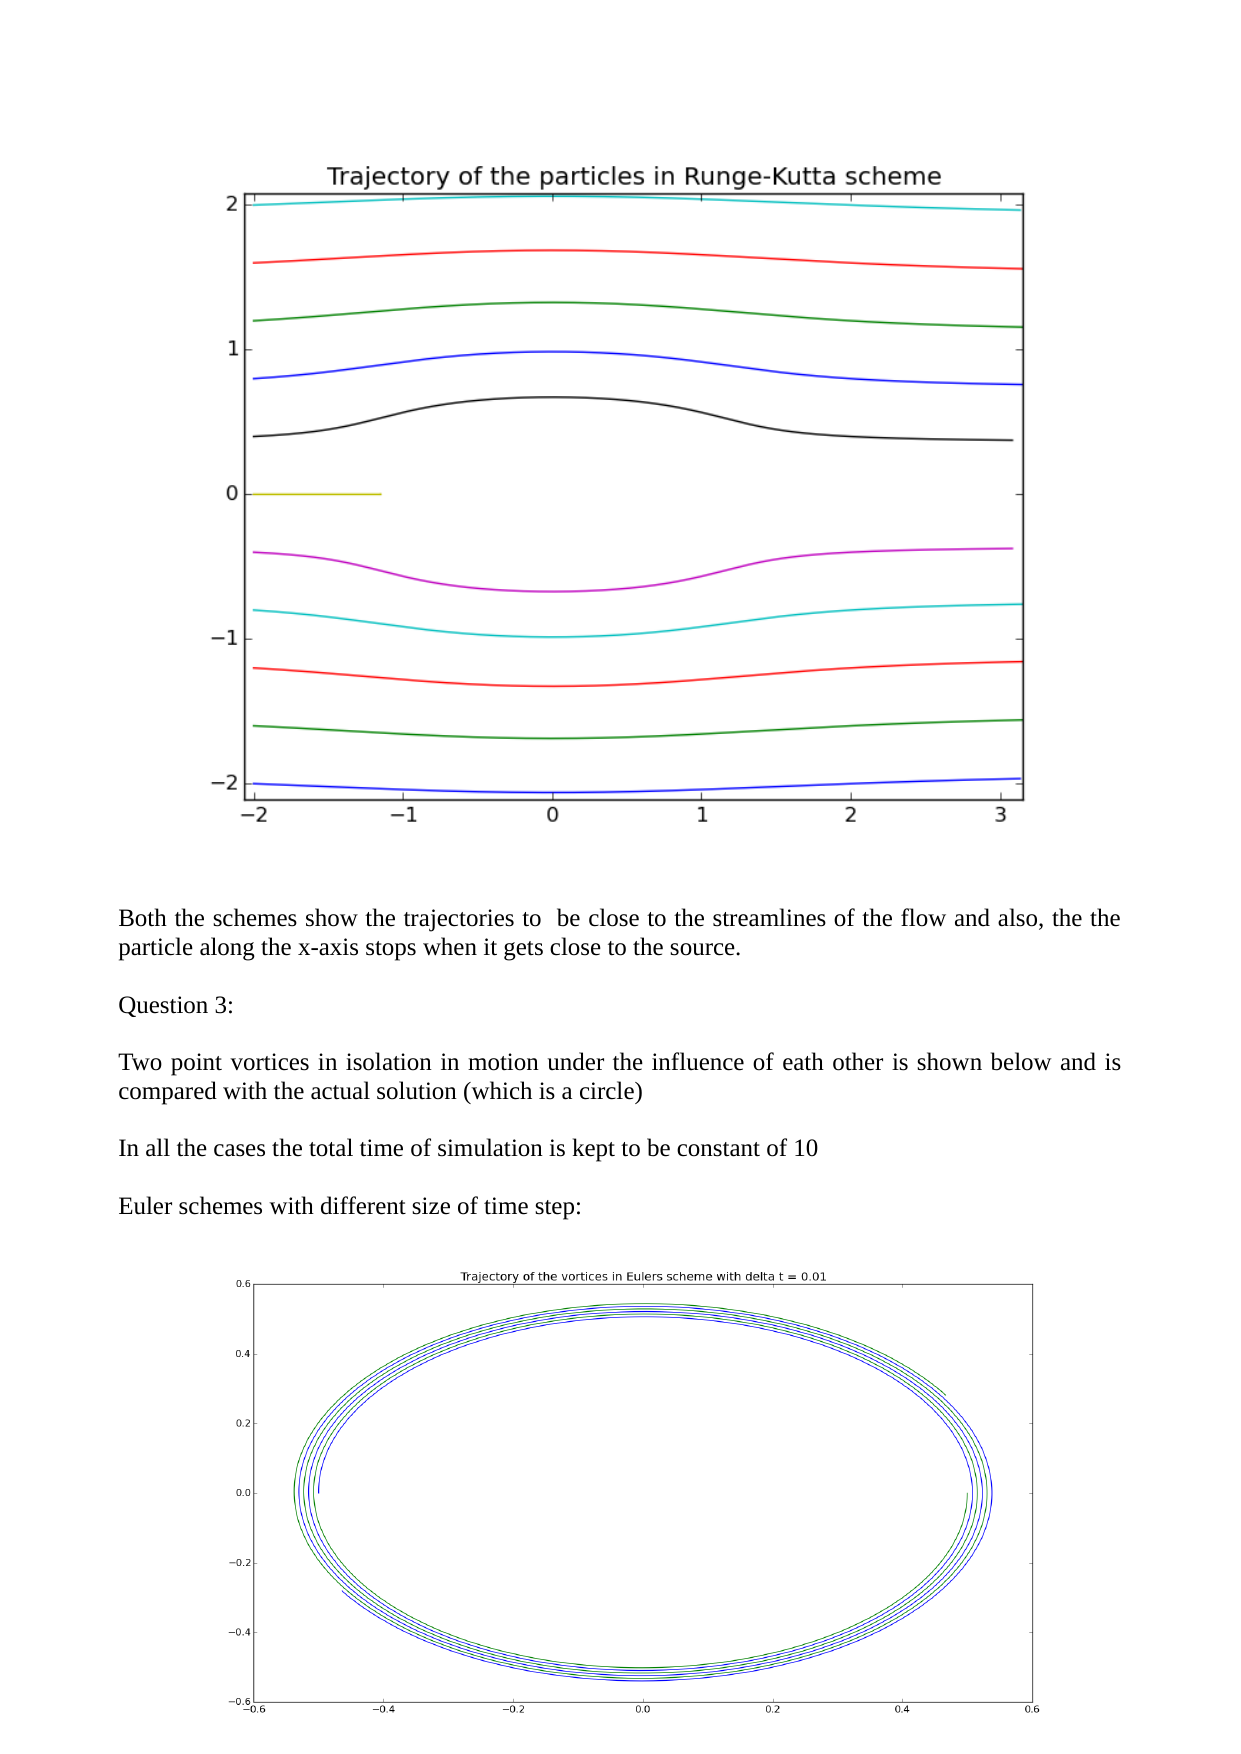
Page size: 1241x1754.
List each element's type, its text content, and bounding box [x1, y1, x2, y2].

text Question 3: [118, 990, 1122, 1018]
text In all the cases the total time of simulation is kept to be constant of 10 [118, 1133, 1122, 1162]
text Two point vortices in isolation in motion under the influence of eath other is shown below and is compared with the actual solution (which is a circle) [118, 1047, 1122, 1105]
picture [128, 1232, 1132, 1754]
text Euler schemes with different size of time step: [118, 1191, 1122, 1220]
picture [118, 118, 1123, 875]
text Both the schemes show the trajectories to be close to the streamlines of the flow and also, the the particle along the x-axis stops when it gets close to the source. [118, 903, 1122, 961]
